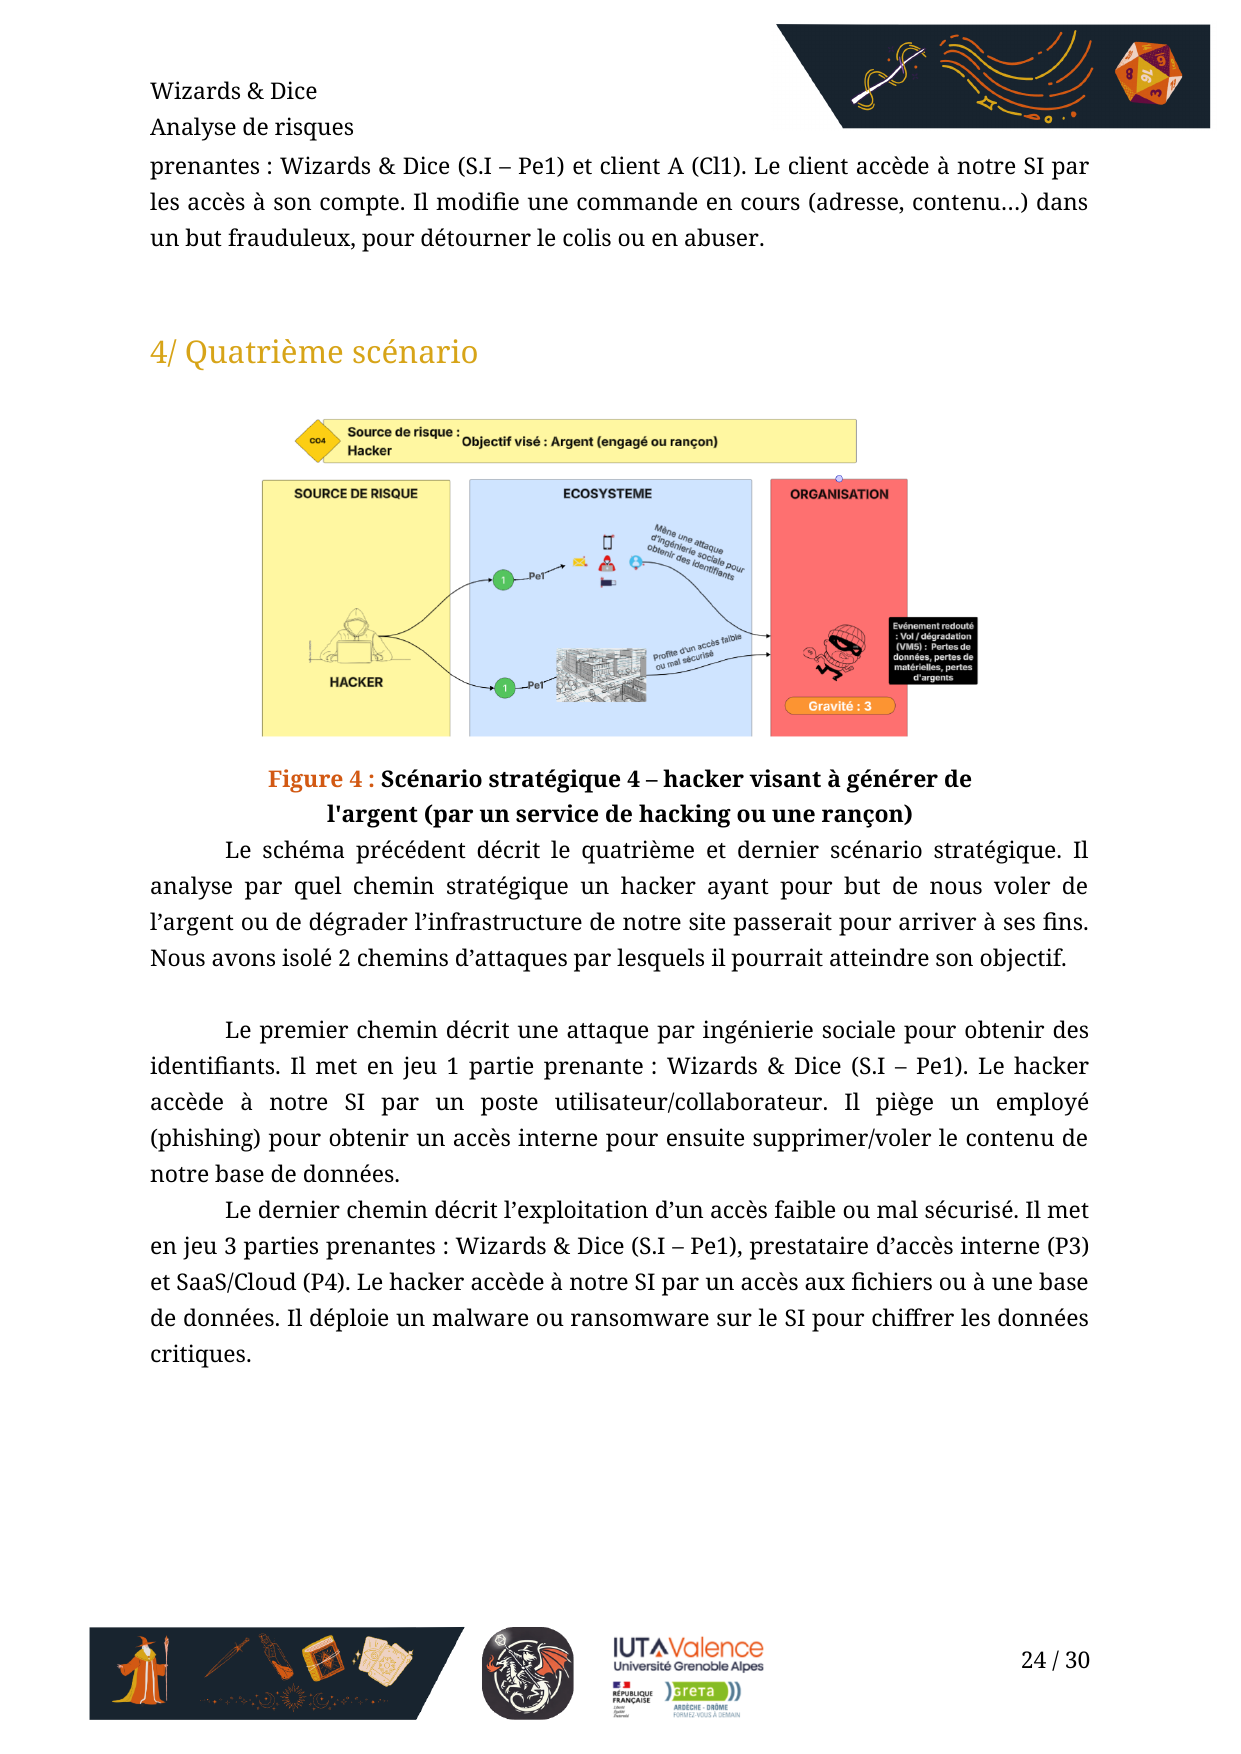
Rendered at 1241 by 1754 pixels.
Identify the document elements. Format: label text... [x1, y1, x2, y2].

text Figure 4 : Scénario stratégique 4 – hacker visant à générer de l'argent (par un service de hacking ou une rançon) [255, 746, 985, 830]
text Le schéma précédent décrit le quatrième et dernier scénario stratégique. Il analyse par quel chemin stratégique un hacker ayant pour but de nous voler de l’argent ou de dégrader l’infrastructure de notre site passerait pour arriver à ses fins. Nous avons isolé 2 chemins d’attaques par lesquels il pourrait atteindre son objectif. [150, 834, 1090, 973]
picture [771, 21, 1218, 131]
text Le premier chemin décrit une attaque par ingénierie sociale pour obtenir des identifiants. Il met en jeu 1 partie prenante : Wizards & Dice (S.I – Pe1). Le hacker accède à notre SI par un poste utilisateur/collaborateur. Il piège un employé (phishing) pour obtenir un accès interne pour ensuite supprimer/voler le contenu de notre base de données. [150, 1014, 1090, 1189]
text Le dernier chemin décrit l’exploitation d’un accès faible ou mal sécurisé. Il met en jeu 3 parties prenantes : Wizards & Dice (S.I – Pe1), prestataire d’accès interne (P3) et SaaS/Cloud (P4). Le hacker accède à notre SI par un accès aux fichiers ou à une base de données. Il déploie un malware ou ransomware sur le SI pour chiffrer les données critiques. [150, 1194, 1090, 1369]
text prenantes : Wizards & Dice (S.I – Pe1) et client A (Cl1). Le client accède à notre SI par les accès à son compte. Il modifie une commande en cours (adresse, contenu…) dans un but frauduleux, pour détourner le colis ou en abuser. [150, 150, 1090, 253]
subtitle Quatrième scénario [150, 330, 1090, 372]
picture [81, 1616, 788, 1729]
picture [255, 414, 986, 746]
